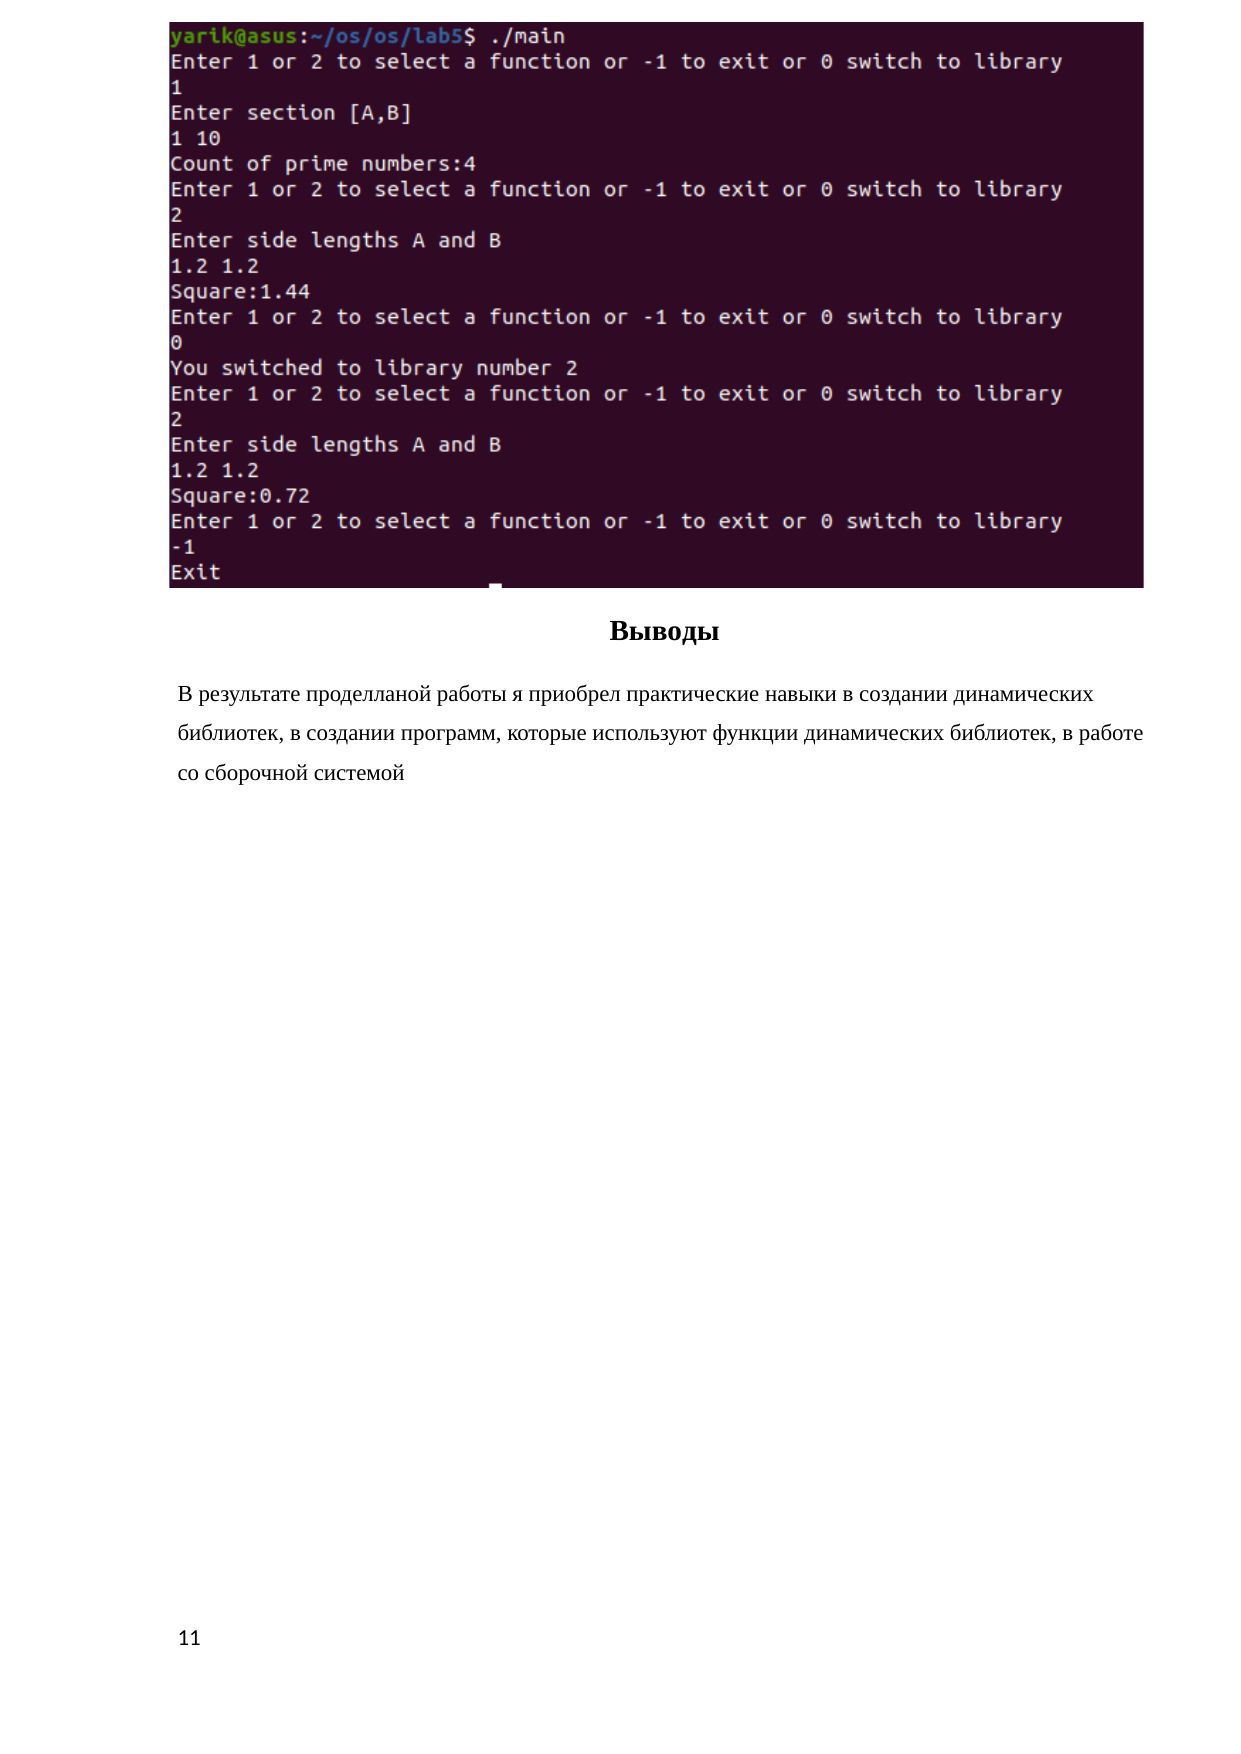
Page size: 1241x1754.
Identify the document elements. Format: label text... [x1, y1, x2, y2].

text В результате проделланой работы я приобрел практические навыки в создании динамических библиотек, в создании программ, которые используют функции динамических библиотек, в работе со сборочной системой [177, 680, 1152, 785]
picture [169, 22, 1144, 588]
text Выводы [177, 613, 1152, 646]
